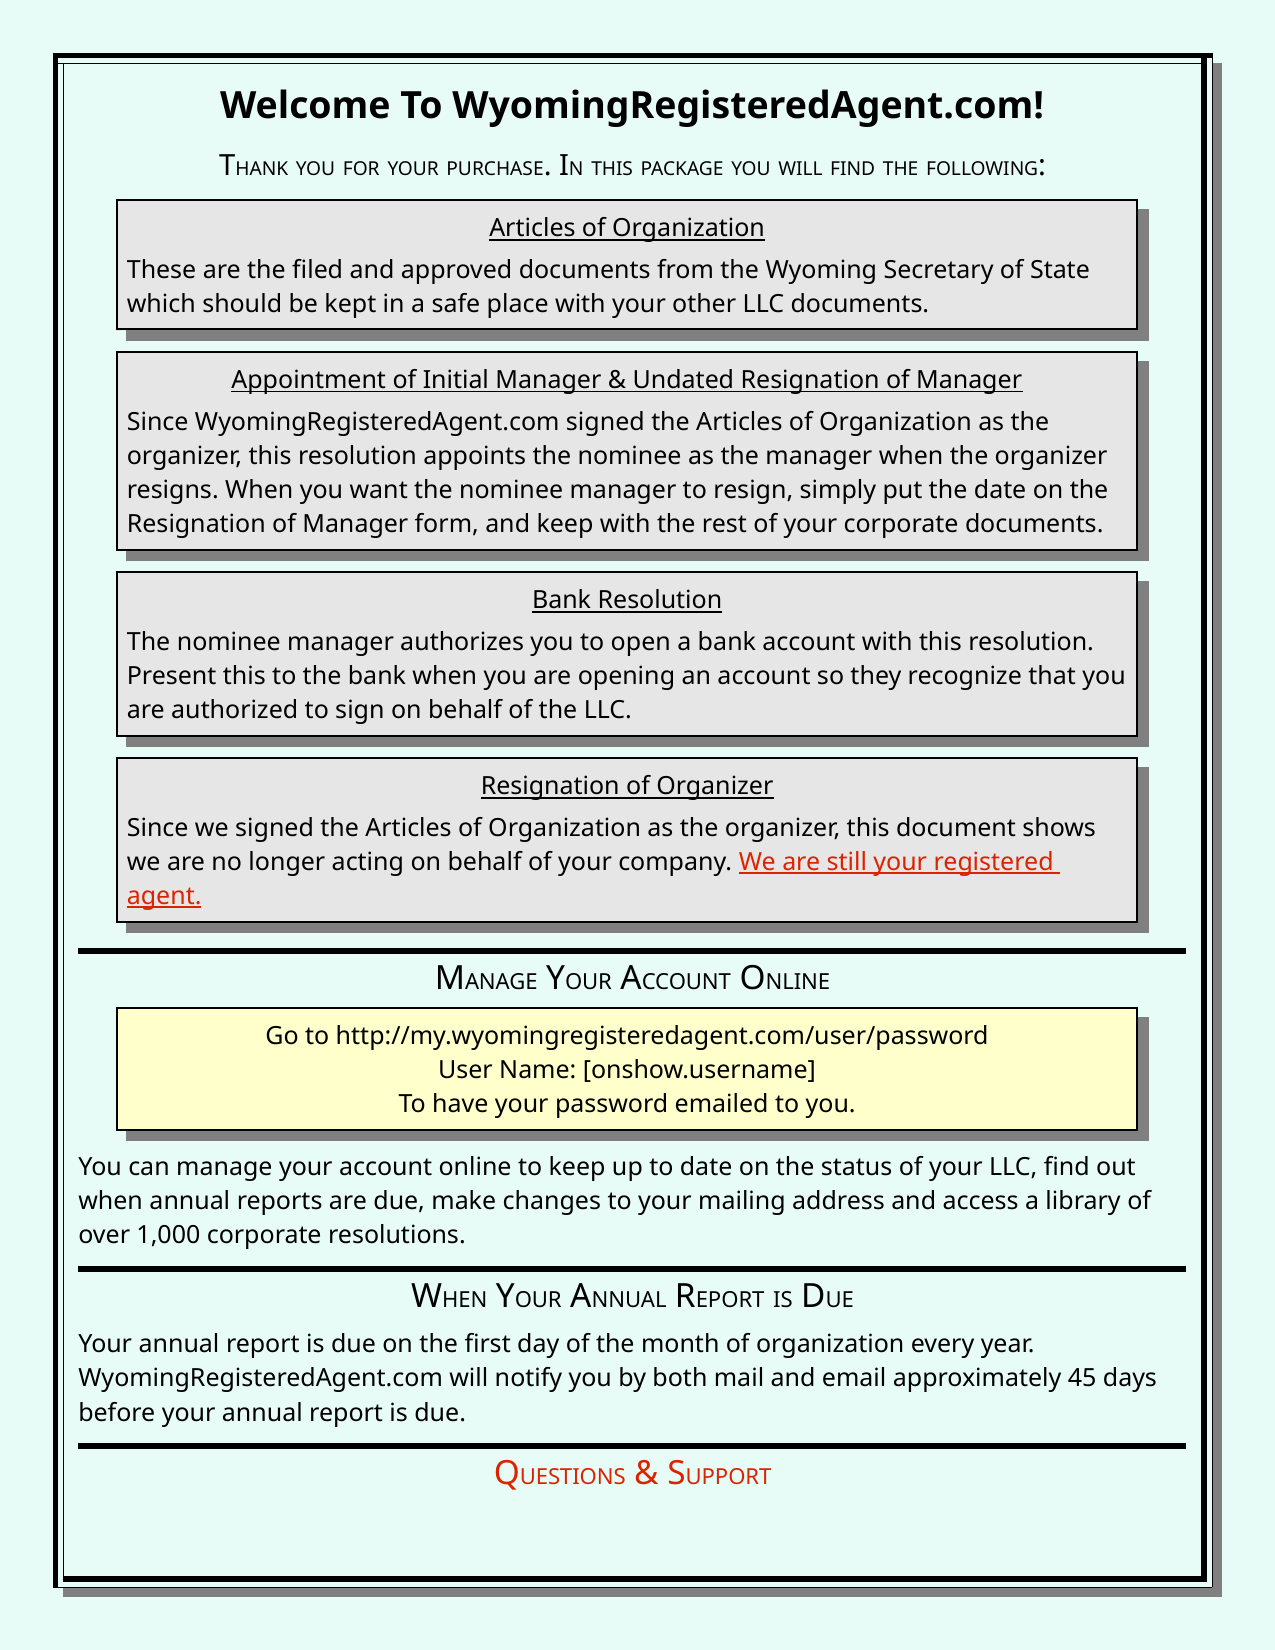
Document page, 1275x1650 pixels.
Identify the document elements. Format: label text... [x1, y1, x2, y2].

text Bank Resolution [118, 573, 1136, 612]
text User Name: [onshow.username] [118, 1041, 1136, 1075]
text Since WyomingRegisteredAgent.com signed the Articles of Organization as the organizer, this resolution appoints the nominee as the manager when the organizer resigns. When you want the nominee manager to resign, simply put the date on the Resignation of Manager form, and keep with the rest of your corporate documents. [118, 392, 1136, 549]
text The nominee manager authorizes you to open a bank account with this resolution. Present this to the bank when you are opening an account so they recognize that you are authorized to sign on behalf of the LLC. [118, 612, 1136, 735]
text When Your Annual Report is Due [78, 1272, 1186, 1317]
text Resignation of Organizer [118, 759, 1136, 798]
text Go to http://my.wyomingregisteredagent.com/user/password [118, 1009, 1136, 1041]
text Questions & Support [78, 1449, 1186, 1494]
text Thank you for your purchase. In this package you will find the following: [78, 144, 1186, 184]
text Your annual report is due on the first day of the month of organization every year. WyomingRegisteredAgent.com will notify you by both mail and email approximately 45 days before your annual report is due. [78, 1326, 1186, 1428]
text Manage Your Account Online [78, 954, 1186, 999]
text Welcome To WyomingRegisteredAgent.com! [78, 78, 1186, 129]
text Articles of Organization [118, 201, 1136, 240]
text To have your password emailed to you. [118, 1075, 1136, 1129]
text Appointment of Initial Manager & Undated Resignation of Manager [118, 353, 1136, 392]
text Since we signed the Articles of Organization as the organizer, this document shows we are no longer acting on behalf of your company. We are still your registered agent. [118, 798, 1136, 921]
text You can manage your account online to keep up to date on the status of your LLC, find out when annual reports are due, make changes to your mailing address and access a library of over 1,000 corporate resolutions. [78, 1149, 1186, 1251]
text These are the filed and approved documents from the Wyoming Secretary of State which should be kept in a safe place with your other LLC documents. [118, 240, 1136, 328]
